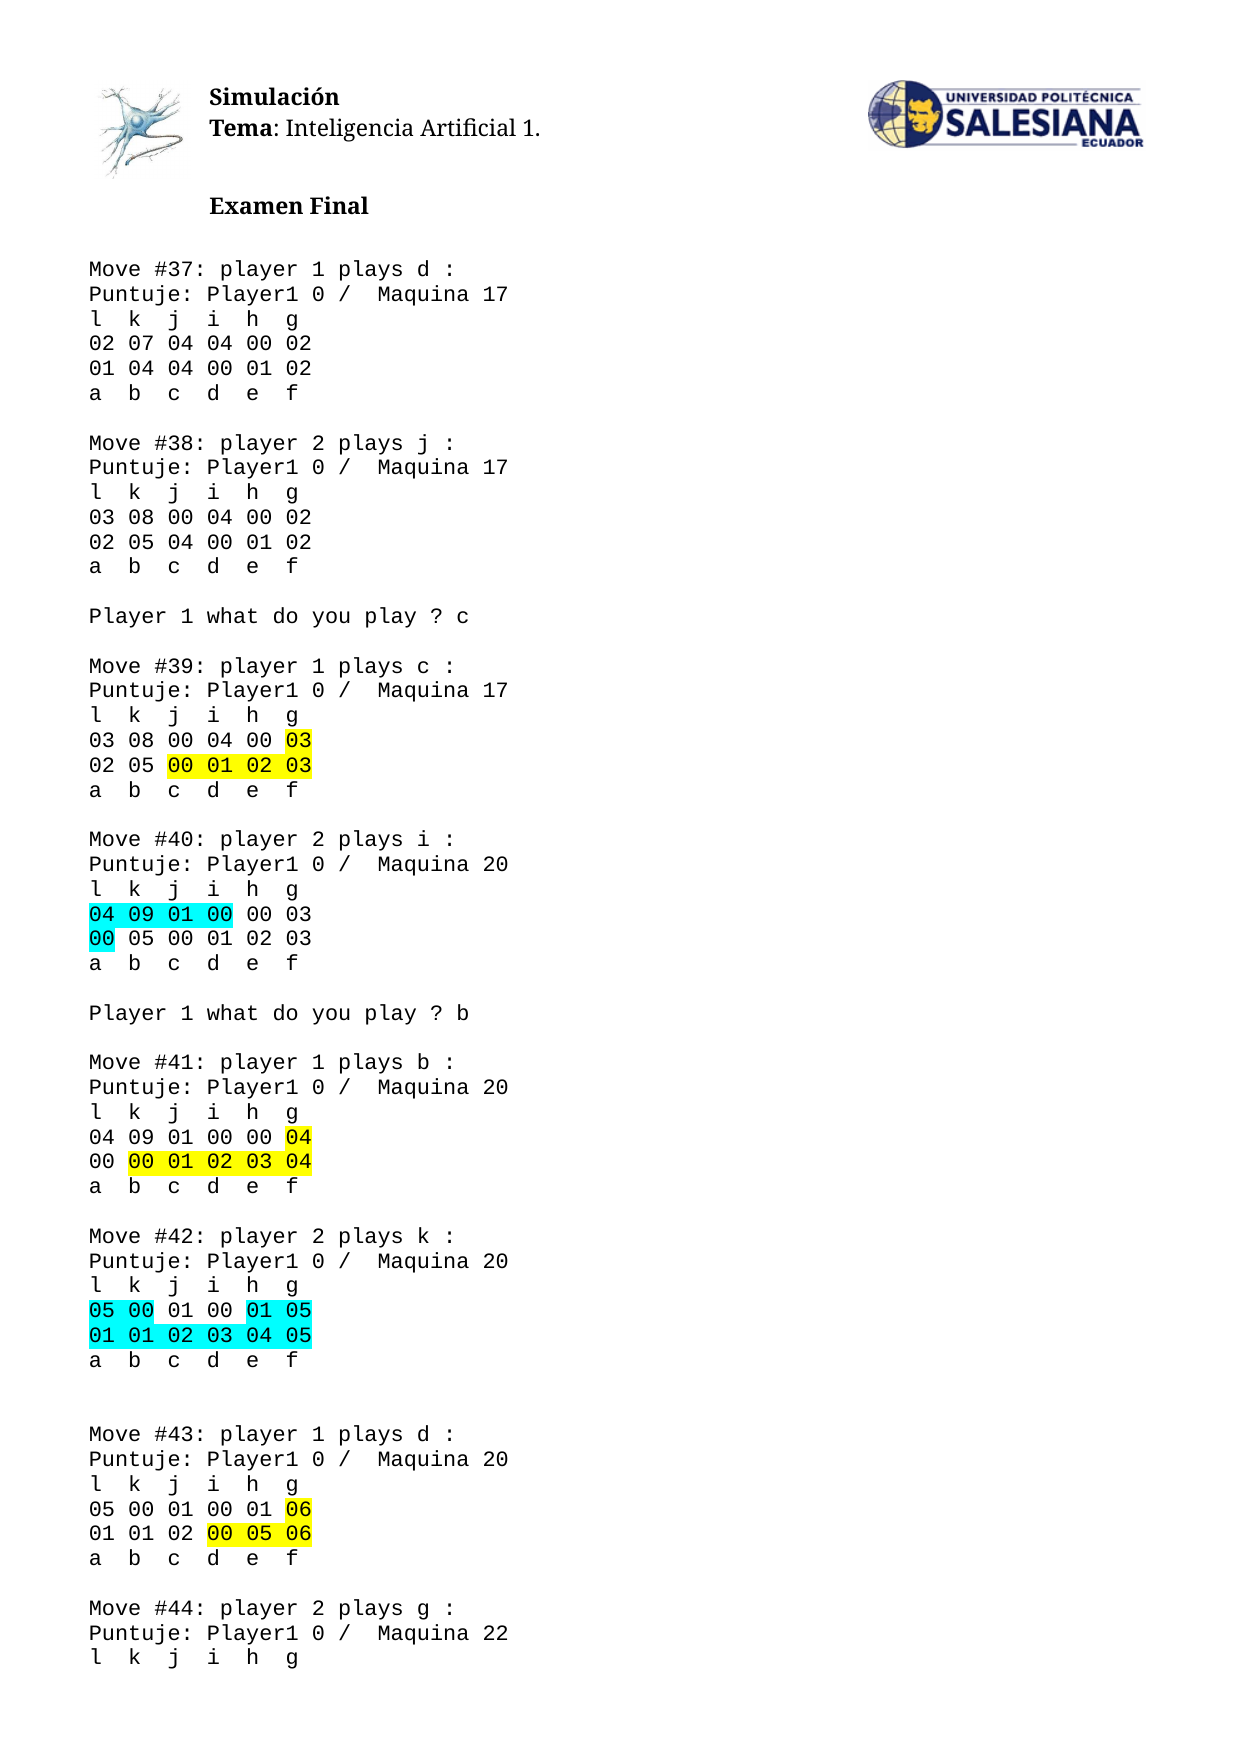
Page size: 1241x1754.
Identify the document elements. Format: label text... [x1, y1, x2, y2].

text l k j i h g [88, 1473, 1152, 1498]
text Move #42: player 2 plays k : [88, 1225, 1152, 1250]
text a b c d e f [88, 952, 1152, 977]
text a b c d e f [88, 1547, 1152, 1572]
text 01 01 02 03 04 05 [88, 1324, 1152, 1349]
text Move #37: player 1 plays d : [88, 258, 1152, 283]
text 05 00 01 00 01 06 [88, 1498, 1152, 1523]
text Puntuje: Player1 0 / Maquina 17 [88, 680, 1152, 704]
text Move #38: player 2 plays j : [88, 432, 1152, 457]
text l k j i h g [88, 1101, 1152, 1126]
text Puntuje: Player1 0 / Maquina 20 [88, 853, 1152, 878]
text Puntuje: Player1 0 / Maquina 17 [88, 283, 1152, 308]
text Puntuje: Player1 0 / Maquina 22 [88, 1622, 1152, 1647]
text Move #41: player 1 plays b : [88, 1052, 1152, 1076]
text 03 08 00 04 00 02 [88, 506, 1152, 531]
text 05 00 01 00 01 05 [88, 1299, 1152, 1324]
text 00 00 01 02 03 04 [88, 1151, 1152, 1176]
text Puntuje: Player1 0 / Maquina 20 [88, 1448, 1152, 1473]
text 03 08 00 04 00 03 [88, 729, 1152, 754]
text Move #44: player 2 plays g : [88, 1597, 1152, 1622]
text a b c d e f [88, 1349, 1152, 1374]
text Player 1 what do you play ? b [88, 1002, 1152, 1027]
text Move #39: player 1 plays c : [88, 655, 1152, 680]
text Puntuje: Player1 0 / Maquina 20 [88, 1250, 1152, 1275]
text Move #43: player 1 plays d : [88, 1423, 1152, 1448]
text l k j i h g [88, 1275, 1152, 1299]
text 01 01 02 00 05 06 [88, 1523, 1152, 1547]
text 02 05 04 00 01 02 [88, 531, 1152, 556]
text 02 05 00 01 02 03 [88, 754, 1152, 779]
text a b c d e f [88, 556, 1152, 581]
text a b c d e f [88, 382, 1152, 407]
text l k j i h g [88, 1647, 1152, 1671]
text 04 09 01 00 00 04 [88, 1126, 1152, 1151]
text 00 05 00 01 02 03 [88, 928, 1152, 952]
text Puntuje: Player1 0 / Maquina 20 [88, 1076, 1152, 1101]
text l k j i h g [88, 481, 1152, 506]
text l k j i h g [88, 704, 1152, 729]
text Puntuje: Player1 0 / Maquina 17 [88, 457, 1152, 481]
text 02 07 04 04 00 02 [88, 333, 1152, 357]
text Player 1 what do you play ? c [88, 605, 1152, 630]
text Move #40: player 2 plays i : [88, 828, 1152, 853]
text 01 04 04 00 01 02 [88, 357, 1152, 382]
text l k j i h g [88, 878, 1152, 903]
text l k j i h g [88, 308, 1152, 333]
text a b c d e f [88, 779, 1152, 804]
text 04 09 01 00 00 03 [88, 903, 1152, 928]
text a b c d e f [88, 1176, 1152, 1200]
